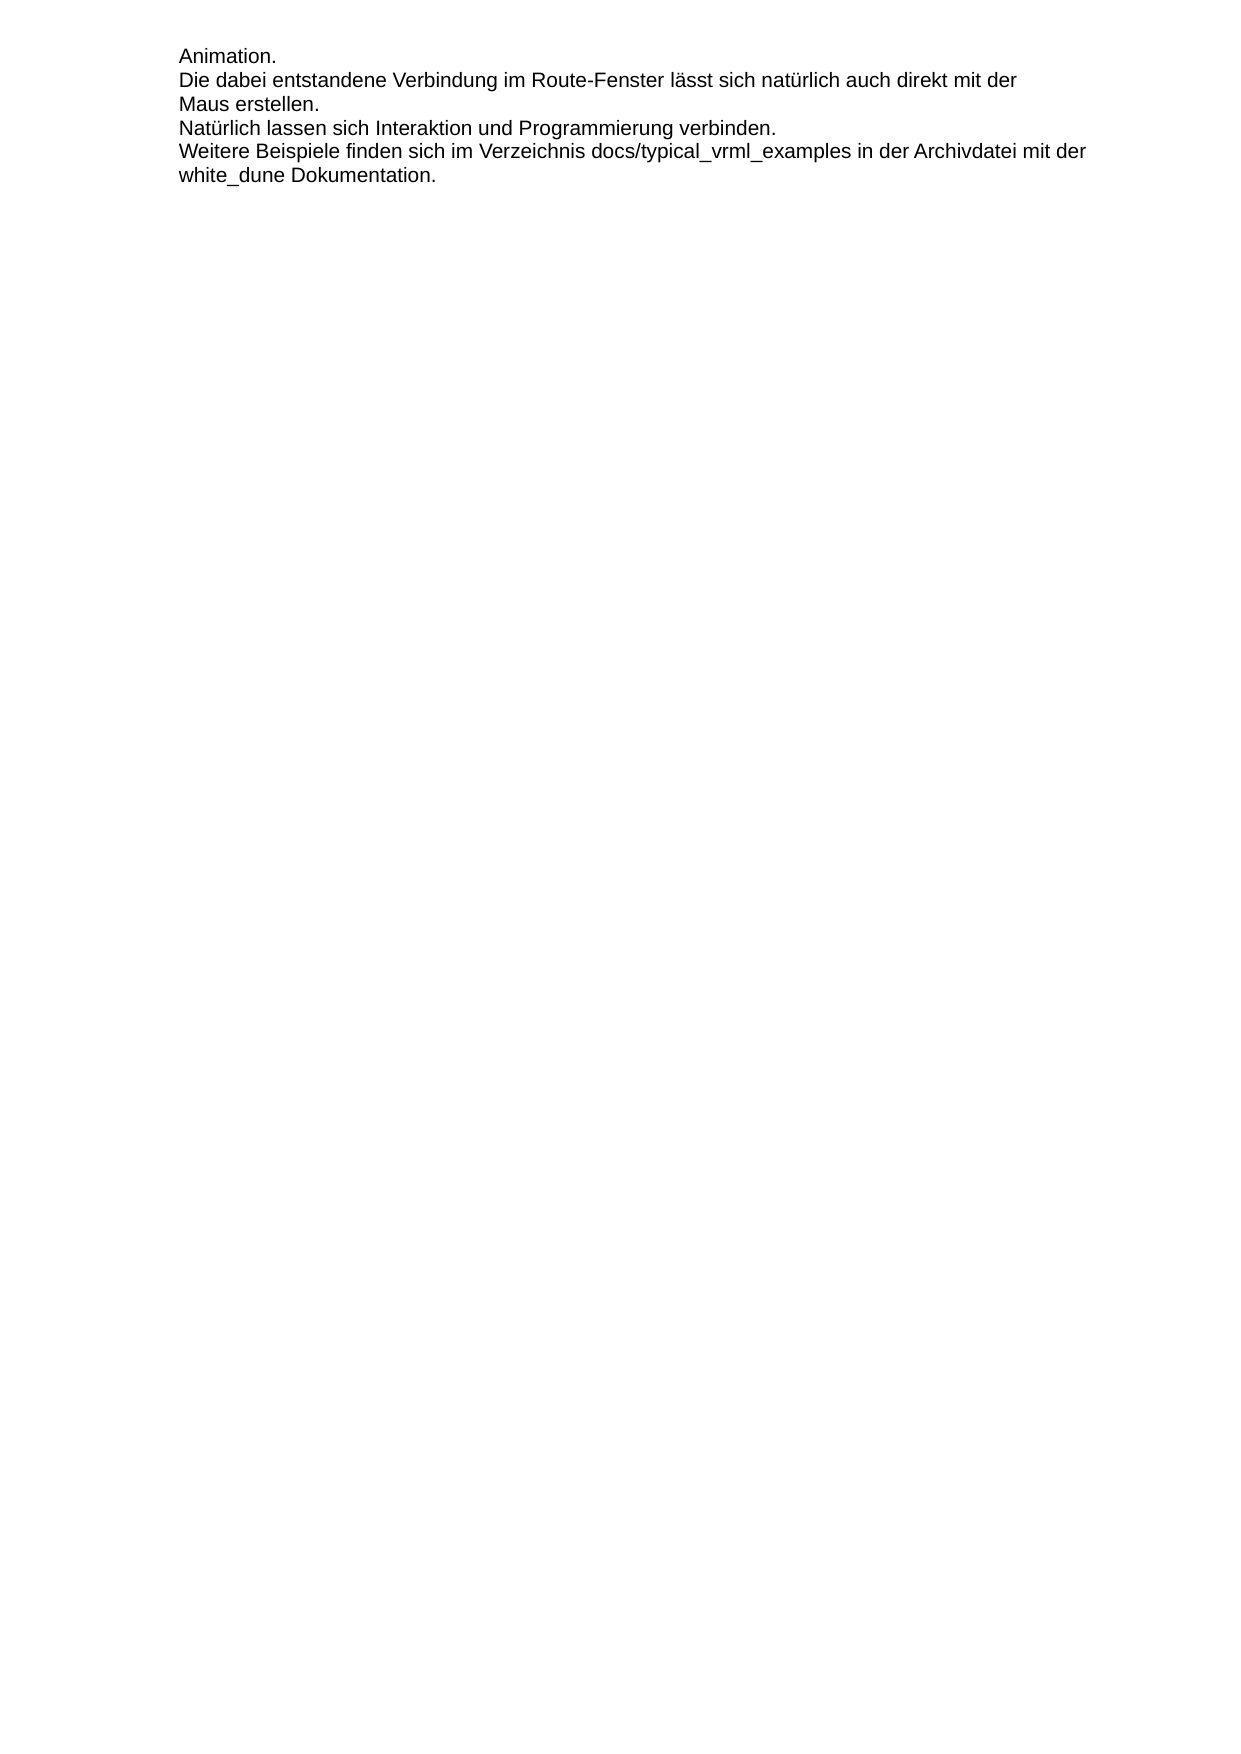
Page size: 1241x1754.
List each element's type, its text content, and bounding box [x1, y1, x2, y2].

text Weitere Beispiele finden sich im Verzeichnis docs/typical_vrml_examples in der Archivdatei mit der white_dune Dokumentation. [178, 139, 1197, 187]
text Die dabei entstandene Verbindung im Route-Fenster lässt sich natürlich auch direkt mit der [178, 67, 1197, 91]
text Maus erstellen. [178, 91, 1197, 115]
text Animation. [178, 43, 1197, 67]
text Natürlich lassen sich Interaktion und Programmierung verbinden. [178, 115, 1197, 139]
